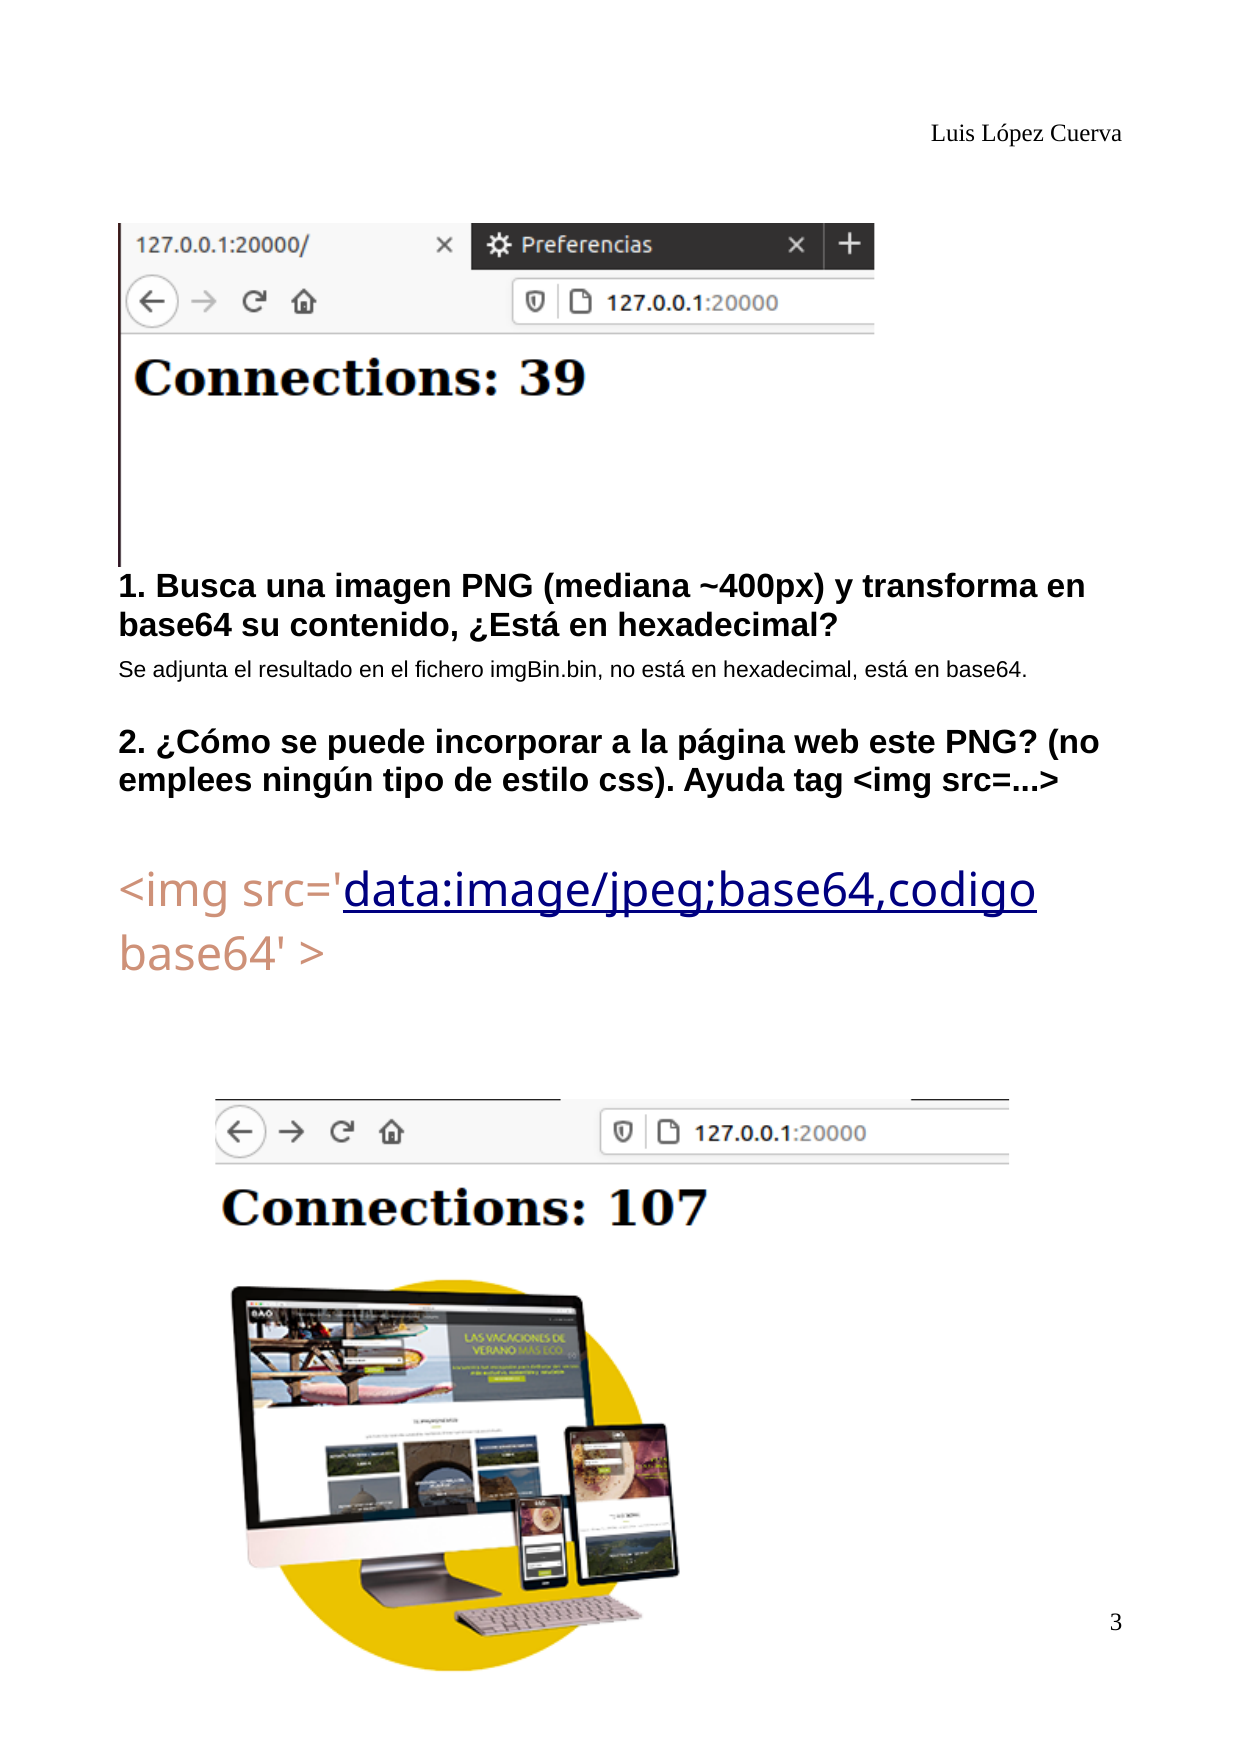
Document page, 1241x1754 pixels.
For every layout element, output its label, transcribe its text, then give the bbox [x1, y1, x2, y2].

text Se adjunta el resultado en el fichero imgBin.bin, no está en hexadecimal, está en base64. [118, 656, 1122, 682]
picture [215, 1099, 1010, 1754]
picture [118, 223, 875, 567]
subtitle 1. Busca una imagen PNG (mediana ~400px) y transforma en base64 su contenido, ¿Está en hexadecimal? [118, 245, 1122, 643]
subtitle 2. ¿Cómo se puede incorporar a la página web este PNG? (no emplees ningún tipo de estilo css). Ayuda tag <img src=...> [118, 722, 1122, 799]
text <img src='data:image/jpeg;base64,codigo base64' > [118, 856, 1122, 984]
